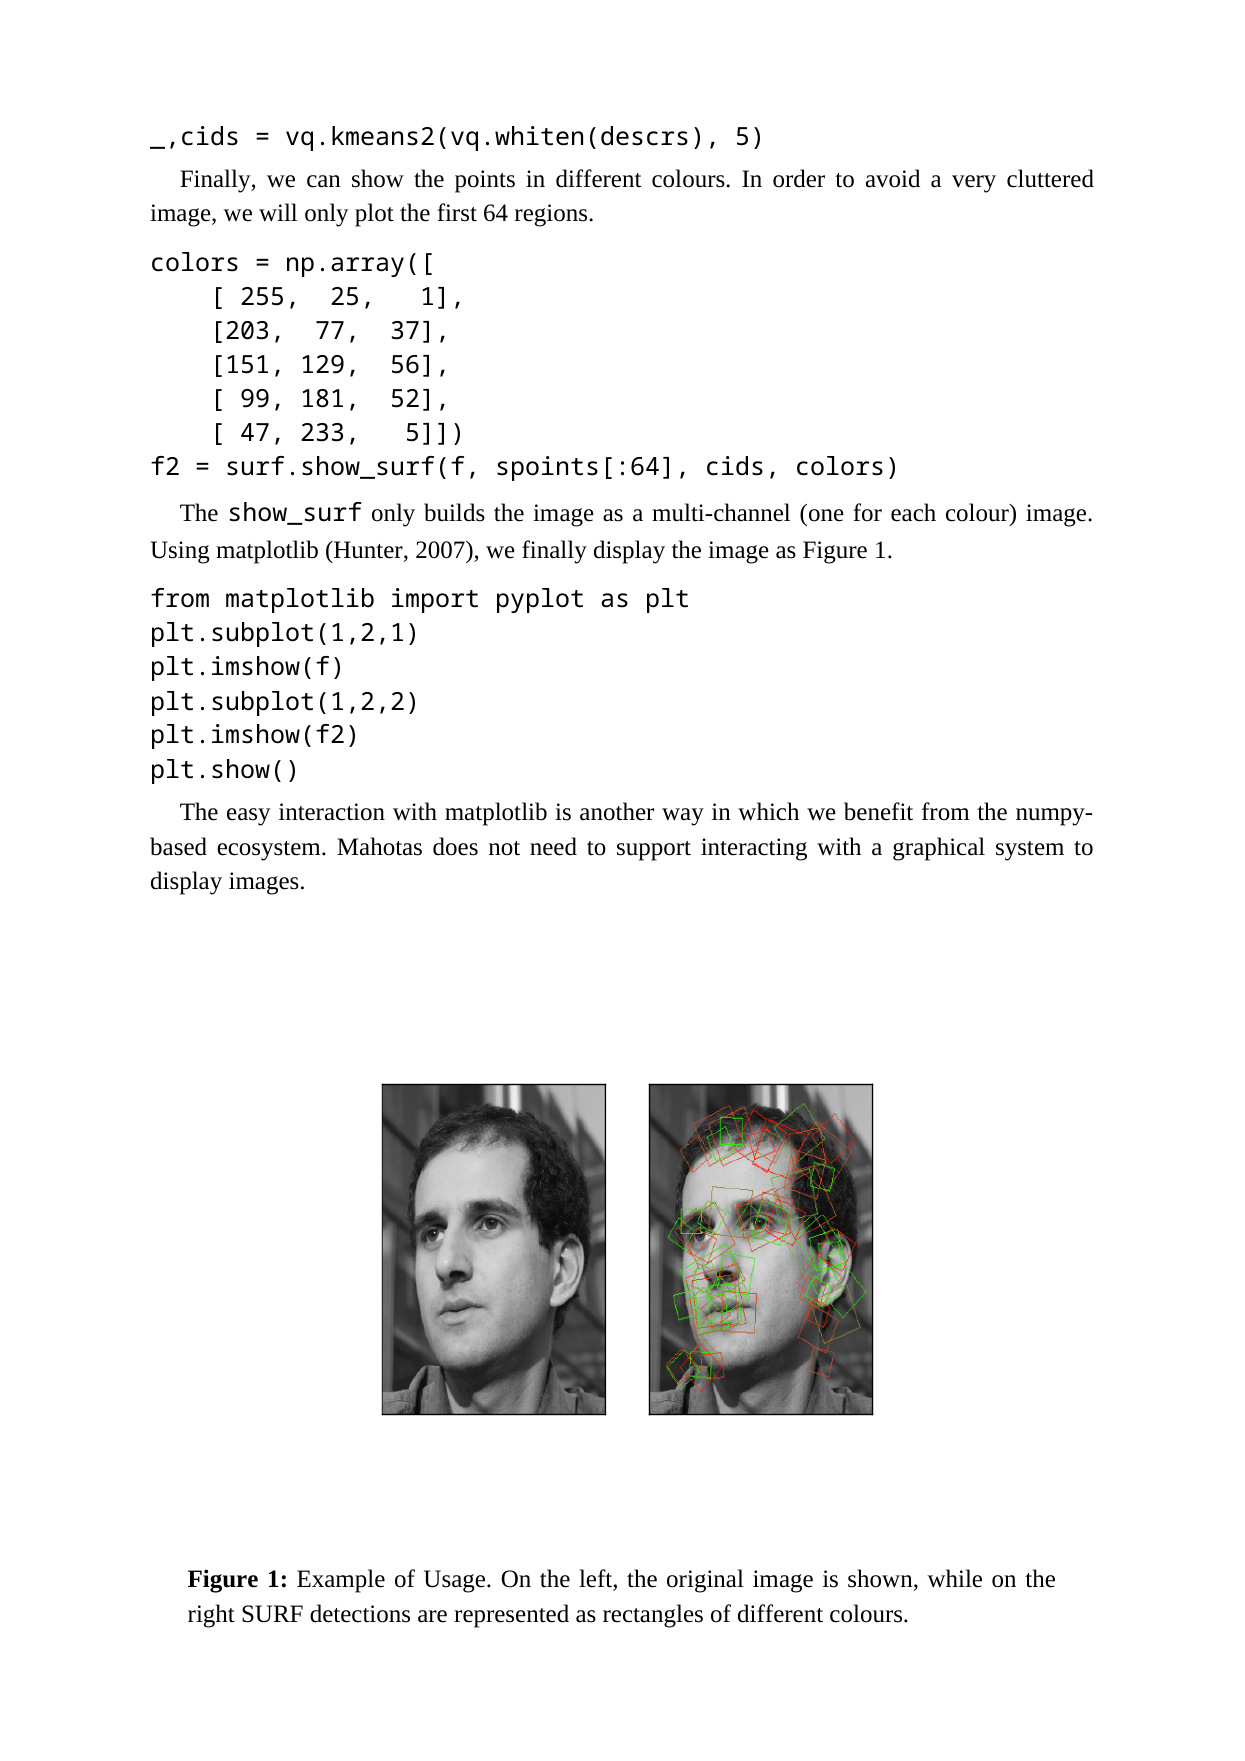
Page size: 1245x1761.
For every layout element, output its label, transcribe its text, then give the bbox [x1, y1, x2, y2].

text Figure 1: Example of Usage. On the left, the original image is shown, while on the right SURF detections are represented as rectangles of different colours. [187, 1564, 1057, 1627]
text _,cids = vq.kmeans2(vq.whiten(descrs), 5) [150, 118, 1095, 152]
text Finally, we can show the points in different colours. In order to avoid a very cluttered image, we will only plot the first 64 regions. [150, 164, 1095, 227]
text from matplotlib import pyplot as plt plt.subplot(1,2,1) plt.imshow(f) plt.subplot(1,2,2) plt.imshow(f2) plt.show() [150, 581, 1095, 785]
text The show_surf only builds the image as a multi-channel (one for each colour) image. Using matplotlib (Hunter, 2007), we finally display the image as Figure 1. [150, 495, 1095, 563]
text colors = np.array([ [ 255, 25, 1], [203, 77, 37], [151, 129, 56], [ 99, 181, 52], [ 47, 233, 5]]) f2 = surf.show_surf(f, spoints[:64], cids, colors) [150, 245, 1095, 483]
picture [303, 971, 935, 1529]
text The easy interaction with matplotlib is another way in which we benefit from the numpy-based ecosystem. Mahotas does not need to support interacting with a graphical system to display images. [150, 797, 1095, 895]
